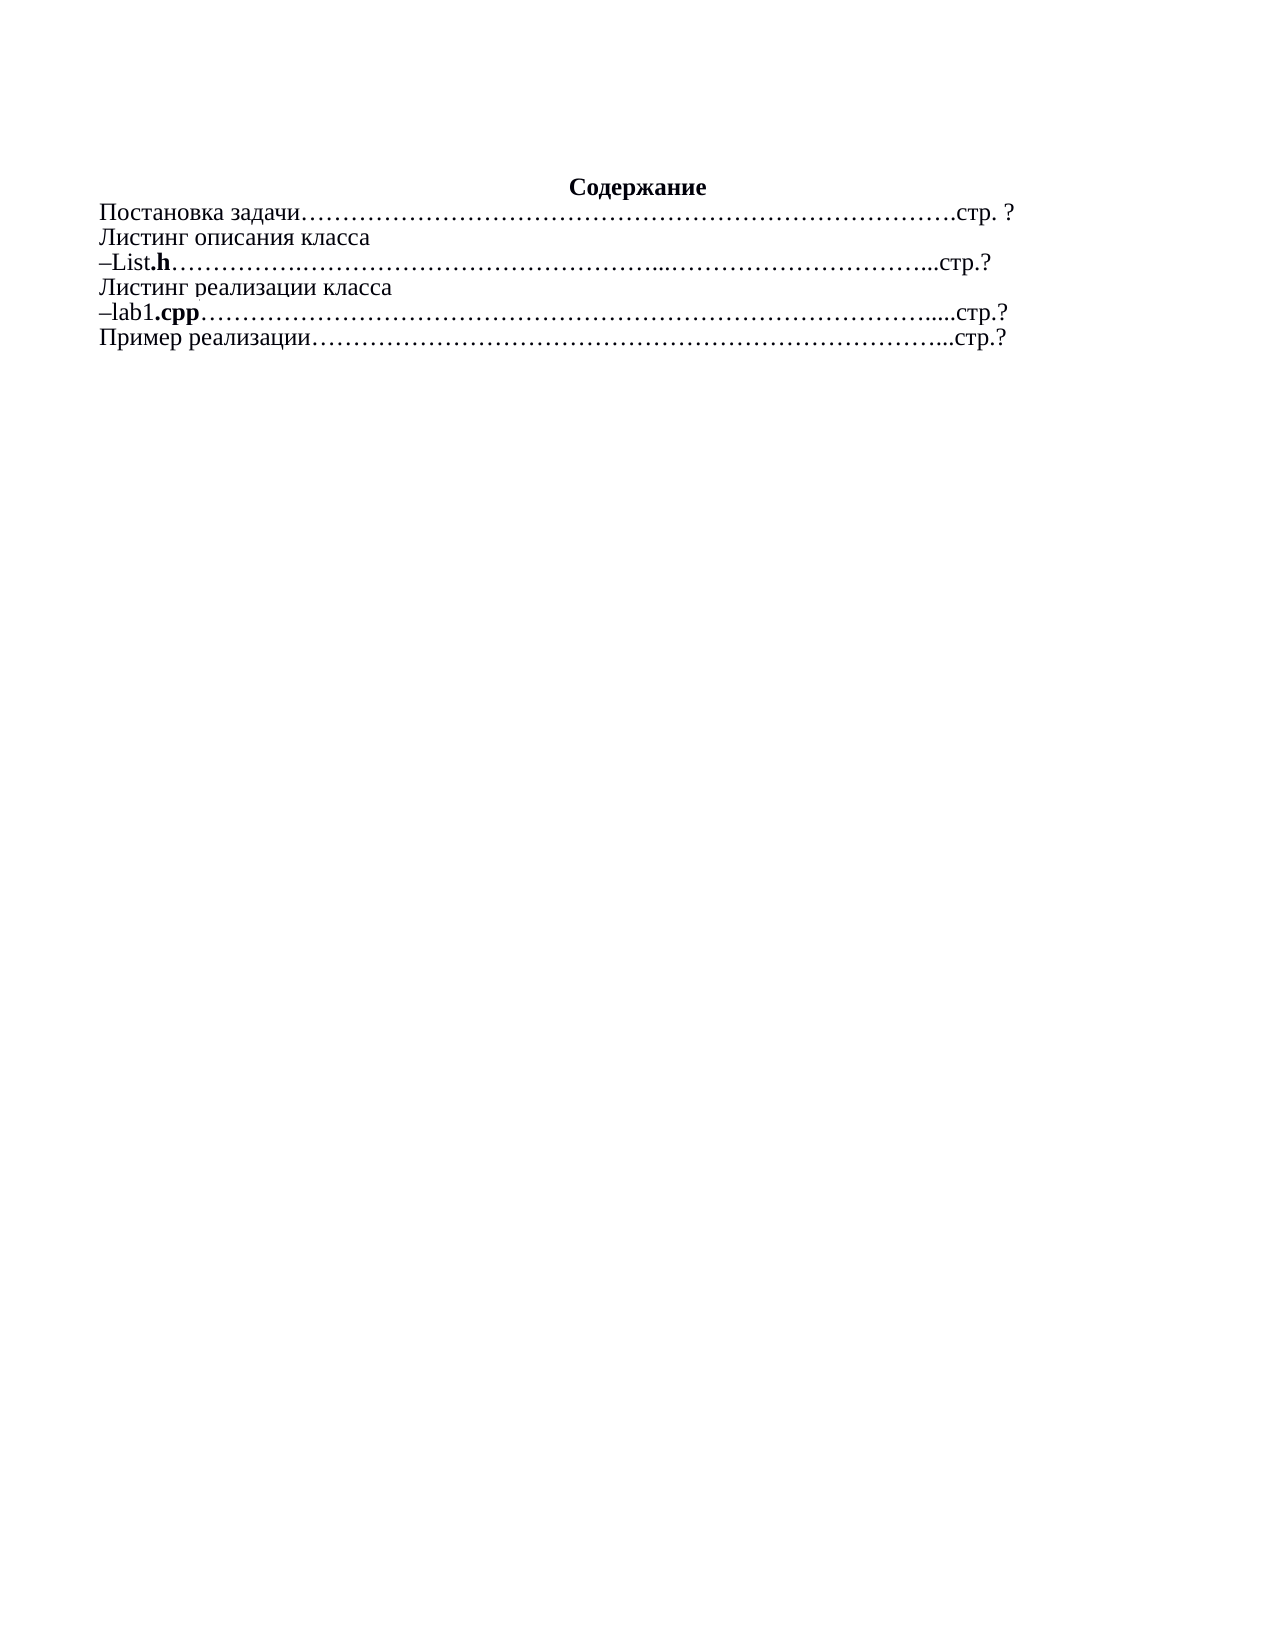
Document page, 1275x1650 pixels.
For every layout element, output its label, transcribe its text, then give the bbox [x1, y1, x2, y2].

text Пример реализации…………………………………………………………………...стр.? [99, 325, 1102, 350]
text Содержание [99, 175, 1087, 200]
text –lab1.cpp…………………………………………………………………………….....стр.? [99, 300, 1102, 325]
text Листинг реализации класса [99, 275, 1102, 300]
text Постановка задачи…………………………………………………………………….стр. ? [99, 200, 1102, 225]
text –List.h…………….……………………………………...…………………………...стр.? [99, 250, 1102, 275]
text Листинг описания класса [99, 225, 1087, 250]
